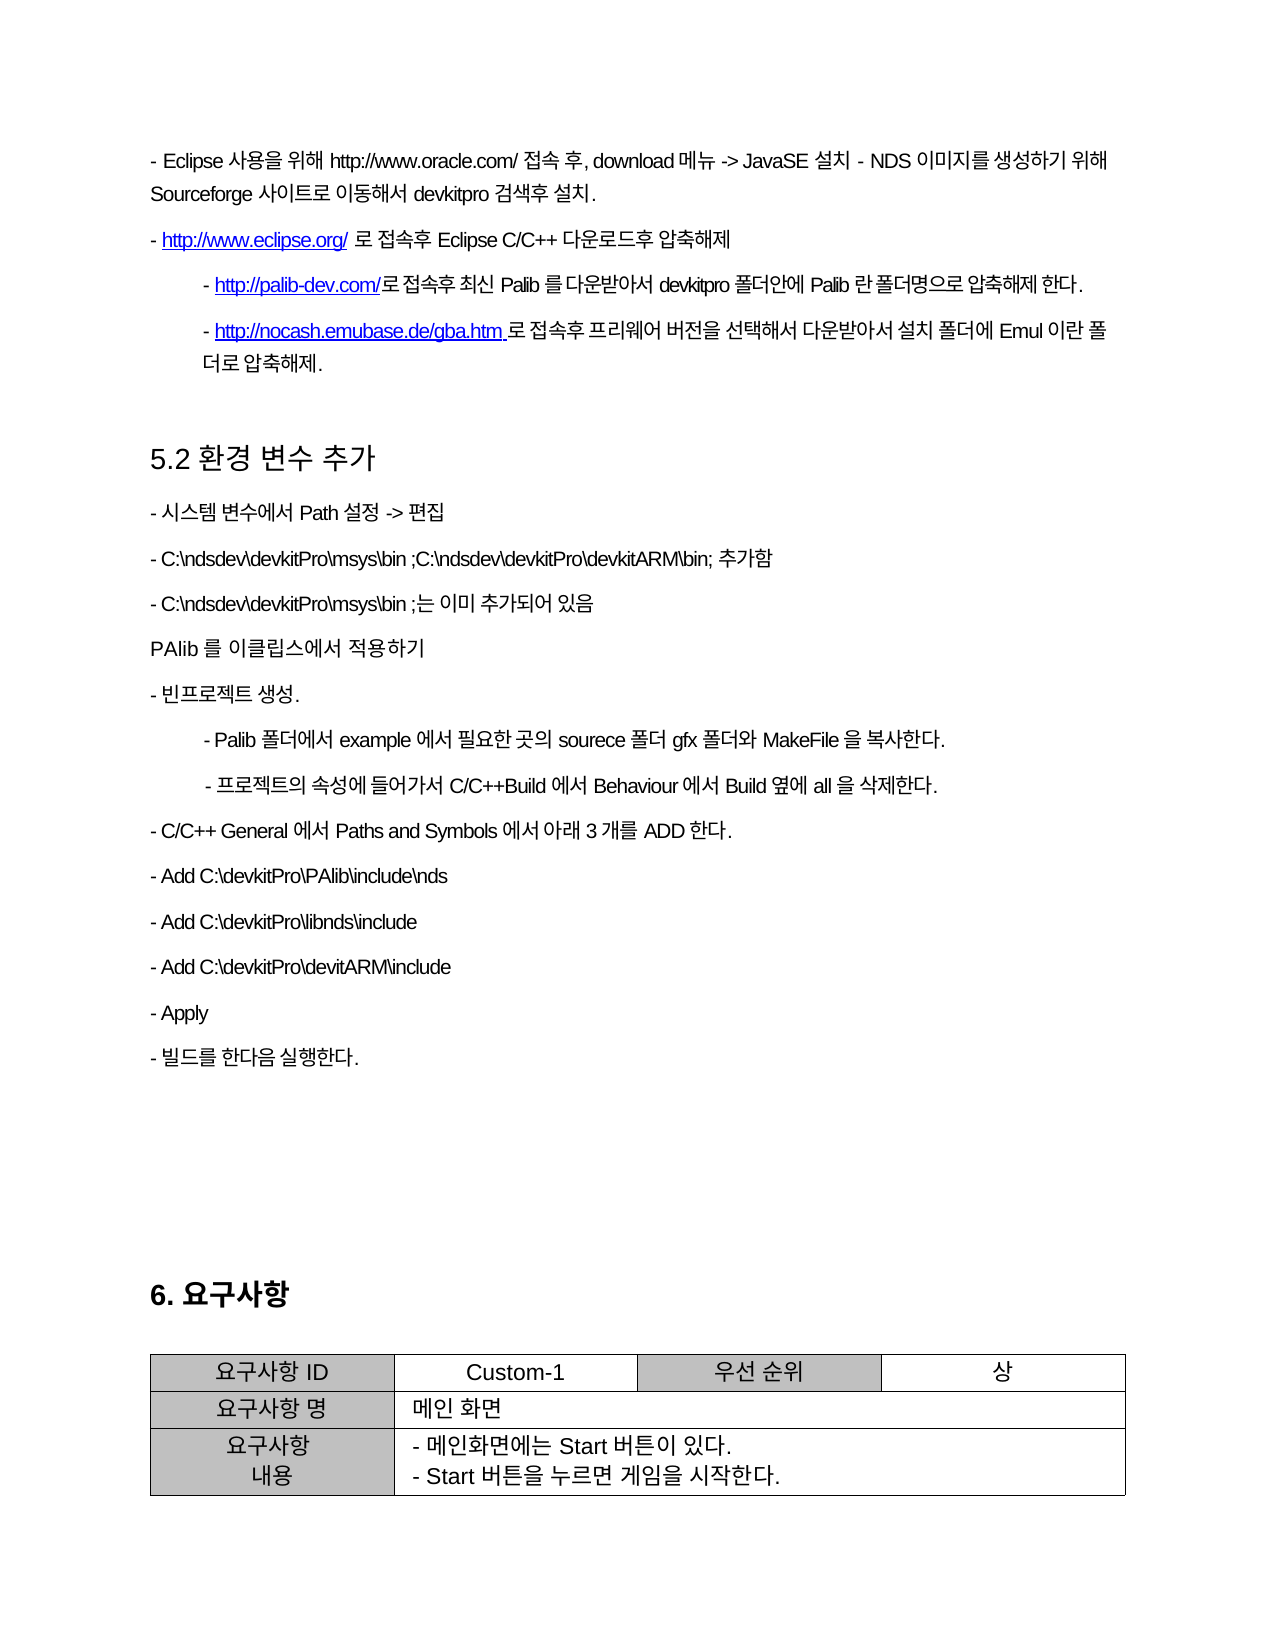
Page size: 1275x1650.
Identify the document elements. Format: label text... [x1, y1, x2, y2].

table_header 우선 순위 [638, 1355, 881, 1391]
text - C:\ndsdev\devkitPro\msys\bin ;C:\ndsdev\devkitPro\devkitARM\bin; 추가함 [150, 547, 1125, 570]
table_cell 메인 화면 [395, 1392, 1125, 1428]
text - Eclipse 사용을 위해 http://www.oracle.com/ 접속 후, download메뉴 -> JavaSE 설치 - NDS 이미지를 생성하기 위해 Sourceforge 사이트로 이동해서 devkitpro 검색후 설치. [150, 150, 1125, 206]
table_cell - 메인화면에는 Start 버튼이 있다. - Start 버튼을 누르면 게임을 시작한다. [395, 1429, 1125, 1495]
table_header 상 [882, 1355, 1125, 1391]
text 5.2 환경 변수 추가 [150, 443, 1125, 476]
text - 빈프로젝트 생성. [150, 683, 1125, 707]
text - http://nocash.emubase.de/gba.htm로 접속후 프리웨어 버전을 선택해서 다운받아서 설치 폴더에 Emul이란 폴더로 압축해제. [203, 319, 1125, 375]
text - 빌드를 한다음 실행한다. [150, 1047, 1125, 1070]
table_cell 요구사항 명 [151, 1392, 394, 1428]
text - Add C:\devkitPro\PAlib\include\nds [150, 865, 1125, 888]
text - Apply [150, 1001, 1125, 1024]
text - C:\ndsdev\devkitPro\msys\bin ;는 이미 추가되어 있음 [150, 592, 1125, 616]
text 6. 요구사항 [150, 1279, 1125, 1312]
text - 시스템 변수에서 Path 설정 -> 편집 [150, 502, 1125, 525]
text - Add C:\devkitPro\devitARM\include [150, 956, 1125, 979]
text - Add C:\devkitPro\libnds\include [150, 910, 1125, 934]
text PAlib를 이클립스에서 적용하기 [150, 638, 1125, 661]
text - C/C++ General 에서 Paths and Symbols 에서 아래 3개를 ADD한다. [150, 819, 1125, 843]
text - Palib 폴더에서 example에서 필요한 곳의 sourece폴더 gfx폴더와 MakeFile을 복사한다. [203, 729, 1125, 752]
table_header Custom-1 [395, 1355, 637, 1391]
table_header 요구사항 ID [151, 1355, 394, 1391]
text - http://palib-dev.com/로 접속후 최신 Palib를 다운받아서 devkitpro 폴더안에 Palib란 폴더명으로 압축해제 한다. [203, 274, 1125, 297]
table_cell 요구사항 내용 [151, 1429, 394, 1495]
text - 프로젝트의 속성에 들어가서 C/C++Build 에서 Behaviour에서 Build옆에 all을 삭제한다. [204, 774, 1125, 797]
text - http://www.eclipse.org/ 로 접속후 Eclipse C/C++ 다운로드후 압축해제 [150, 228, 1125, 252]
